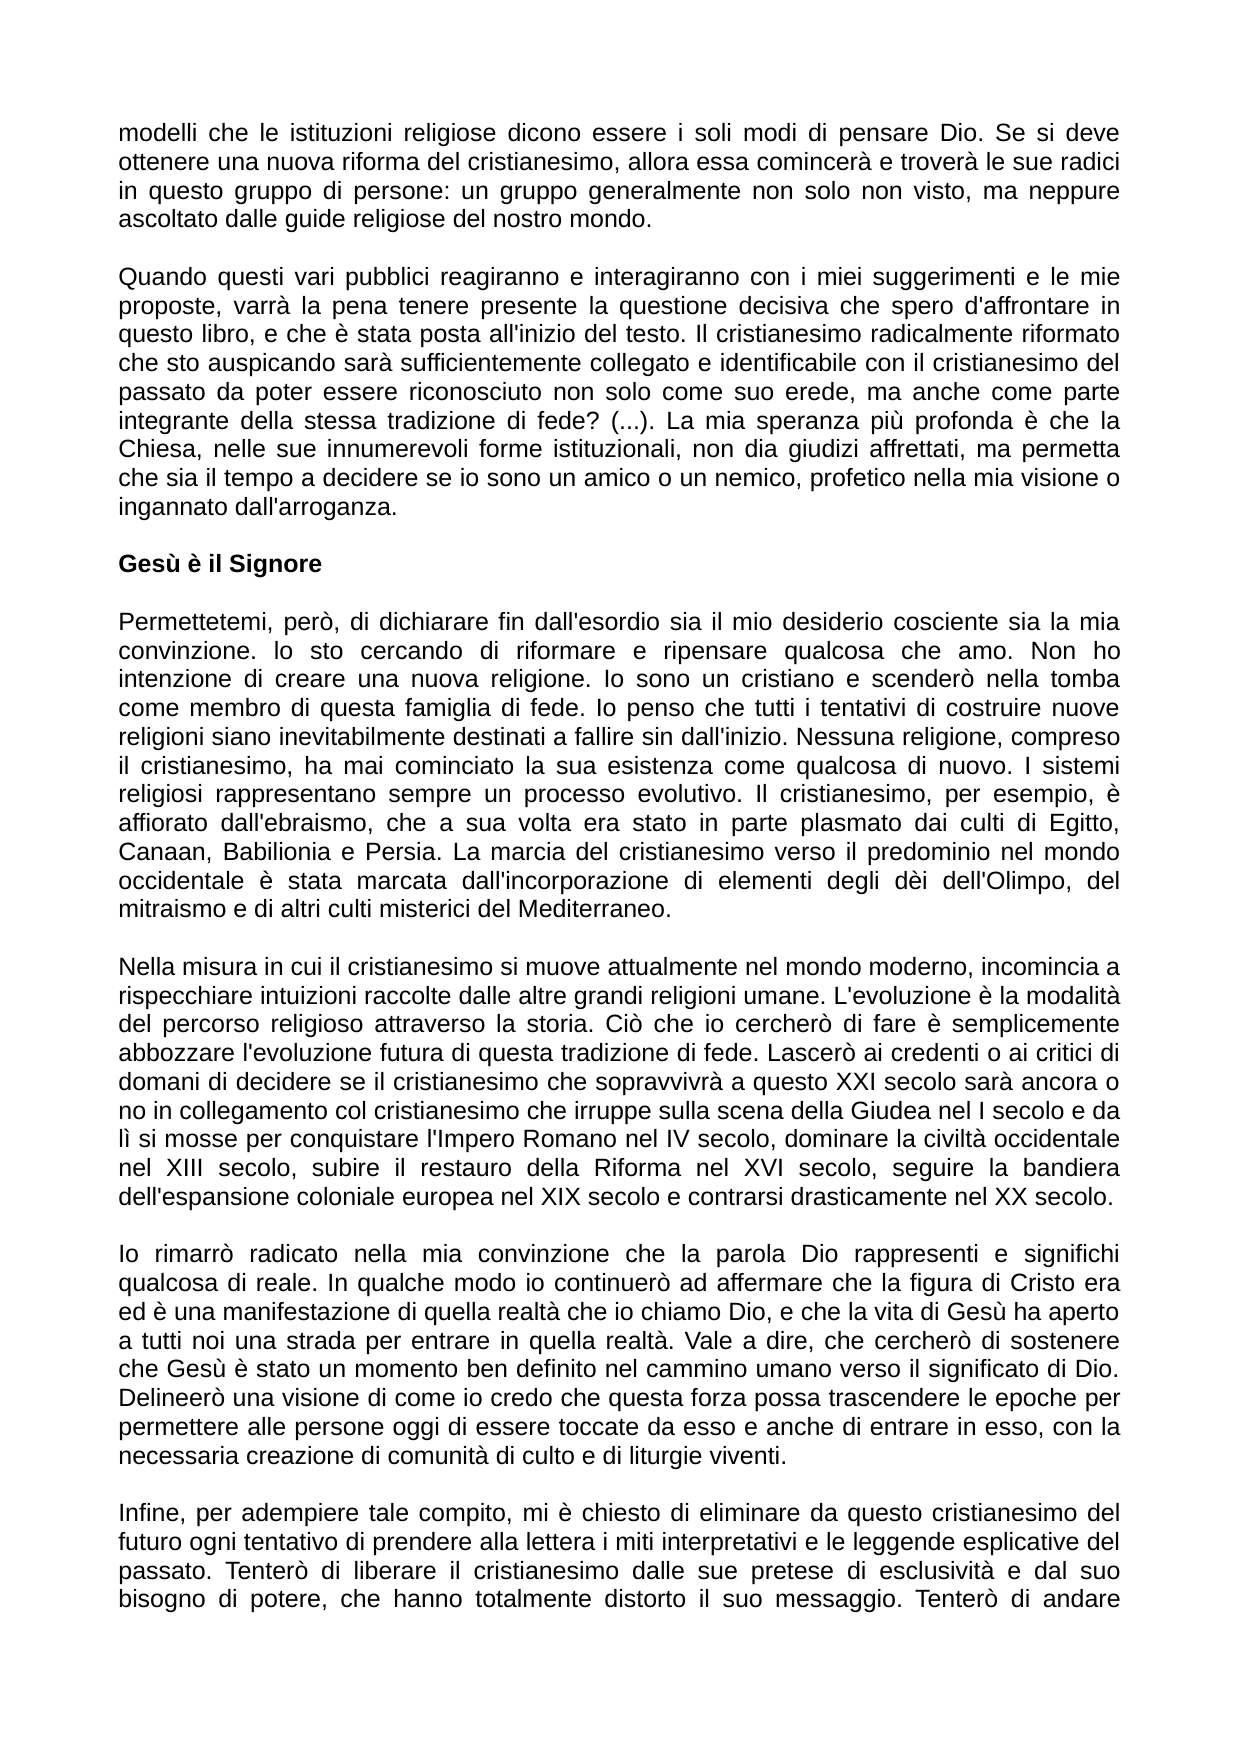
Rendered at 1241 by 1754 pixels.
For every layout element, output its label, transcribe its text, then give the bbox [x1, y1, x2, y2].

text Nella misura in cui il cristianesimo si muove attualmente nel mondo moderno, incomincia a rispecchiare intuizioni raccolte dalle altre grandi religioni umane. L'evoluzione è la modalità del percorso religioso attraverso la storia. Ciò che io cercherò di fare è semplicemente abbozzare l'evoluzione futura di questa tradizione di fede. Lascerò ai credenti o ai critici di domani di decidere se il cristianesimo che sopravvivrà a questo XXI secolo sarà ancora o no in collegamento col cristianesimo che irruppe sulla scena della Giudea nel I secolo e da lì si mosse per conquistare l'Impero Romano nel IV secolo, dominare la civiltà occidentale nel XIII secolo, subire il restauro della Riforma nel XVI secolo, seguire la bandiera dell'espansione coloniale europea nel XIX secolo e contrarsi drasticamente nel XX secolo. [118, 952, 1122, 1211]
text Io rimarrò radicato nella mia convinzione che la parola Dio rappresenti e significhi qualcosa di reale. In qualche modo io continuerò ad affermare che la figura di Cristo era ed è una manifestazione di quella realtà che io chiamo Dio, e che la vita di Gesù ha aperto a tutti noi una strada per entrare in quella realtà. Vale a dire, che cercherò di sostenere che Gesù è stato un momento ben definito nel cammino umano verso il significato di Dio. Delineerò una visione di come io credo che questa forza possa trascendere le epoche per permettere alle persone oggi di essere toccate da esso e anche di entrare in esso, con la necessaria creazione di comunità di culto e di liturgie viventi. [118, 1239, 1122, 1469]
text Quando questi vari pubblici reagiranno e interagiranno con i miei suggerimenti e le mie proposte, varrà la pena tenere presente la questione decisiva che spero d'affrontare in questo libro, e che è stata posta all'inizio del testo. Il cristianesimo radicalmente riformato che sto auspicando sarà sufficientemente collegato e identificabile con il cristianesimo del passato da poter essere riconosciuto non solo come suo erede, ma anche come parte integrante della stessa tradizione di fede? (...). La mia speranza più profonda è che la Chiesa, nelle sue innumerevoli forme istituzionali, non dia giudizi affrettati, ma permetta che sia il tempo a decidere se io sono un amico o un nemico, profetico nella mia visione o ingannato dall'arroganza. [118, 262, 1122, 521]
text Infine, per adempiere tale compito, mi è chiesto di eliminare da questo cristianesimo del futuro ogni tentativo di prendere alla lettera i miti interpretativi e le leggende esplicative del passato. Tenterò di liberare il cristianesimo dalle sue pretese di esclusività e dal suo bisogno di potere, che hanno totalmente distorto il suo messaggio. Tenterò di andare [118, 1498, 1122, 1613]
text Permettetemi, però, di dichiarare fin dall'esordio sia il mio desiderio cosciente sia la mia convinzione. lo sto cercando di riformare e ripensare qualcosa che amo. Non ho intenzione di creare una nuova religione. Io sono un cristiano e scenderò nella tomba come membro di questa famiglia di fede. Io penso che tutti i tentativi di costruire nuove religioni siano inevitabilmente destinati a fallire sin dall'inizio. Nessuna religione, compreso il cristianesimo, ha mai cominciato la sua esistenza come qualcosa di nuovo. I sistemi religiosi rappresentano sempre un processo evolutivo. Il cristianesimo, per esempio, è affiorato dall'ebraismo, che a sua volta era stato in parte plasmato dai culti di Egitto, Canaan, Babilionia e Persia. La marcia del cristianesimo verso il predominio nel mondo occidentale è stata marcata dall'incorporazione di elementi degli dèi dell'Olimpo, del mitraismo e di altri culti misterici del Mediterraneo. [118, 607, 1122, 923]
text Gesù è il Signore [118, 549, 1122, 578]
text modelli che le istituzioni religiose dicono essere i soli modi di pensare Dio. Se si deve ottenere una nuova riforma del cristianesimo, allora essa comincerà e troverà le sue radici in questo gruppo di persone: un gruppo generalmente non solo non visto, ma neppure ascoltato dalle guide religiose del nostro mondo. [118, 118, 1122, 233]
